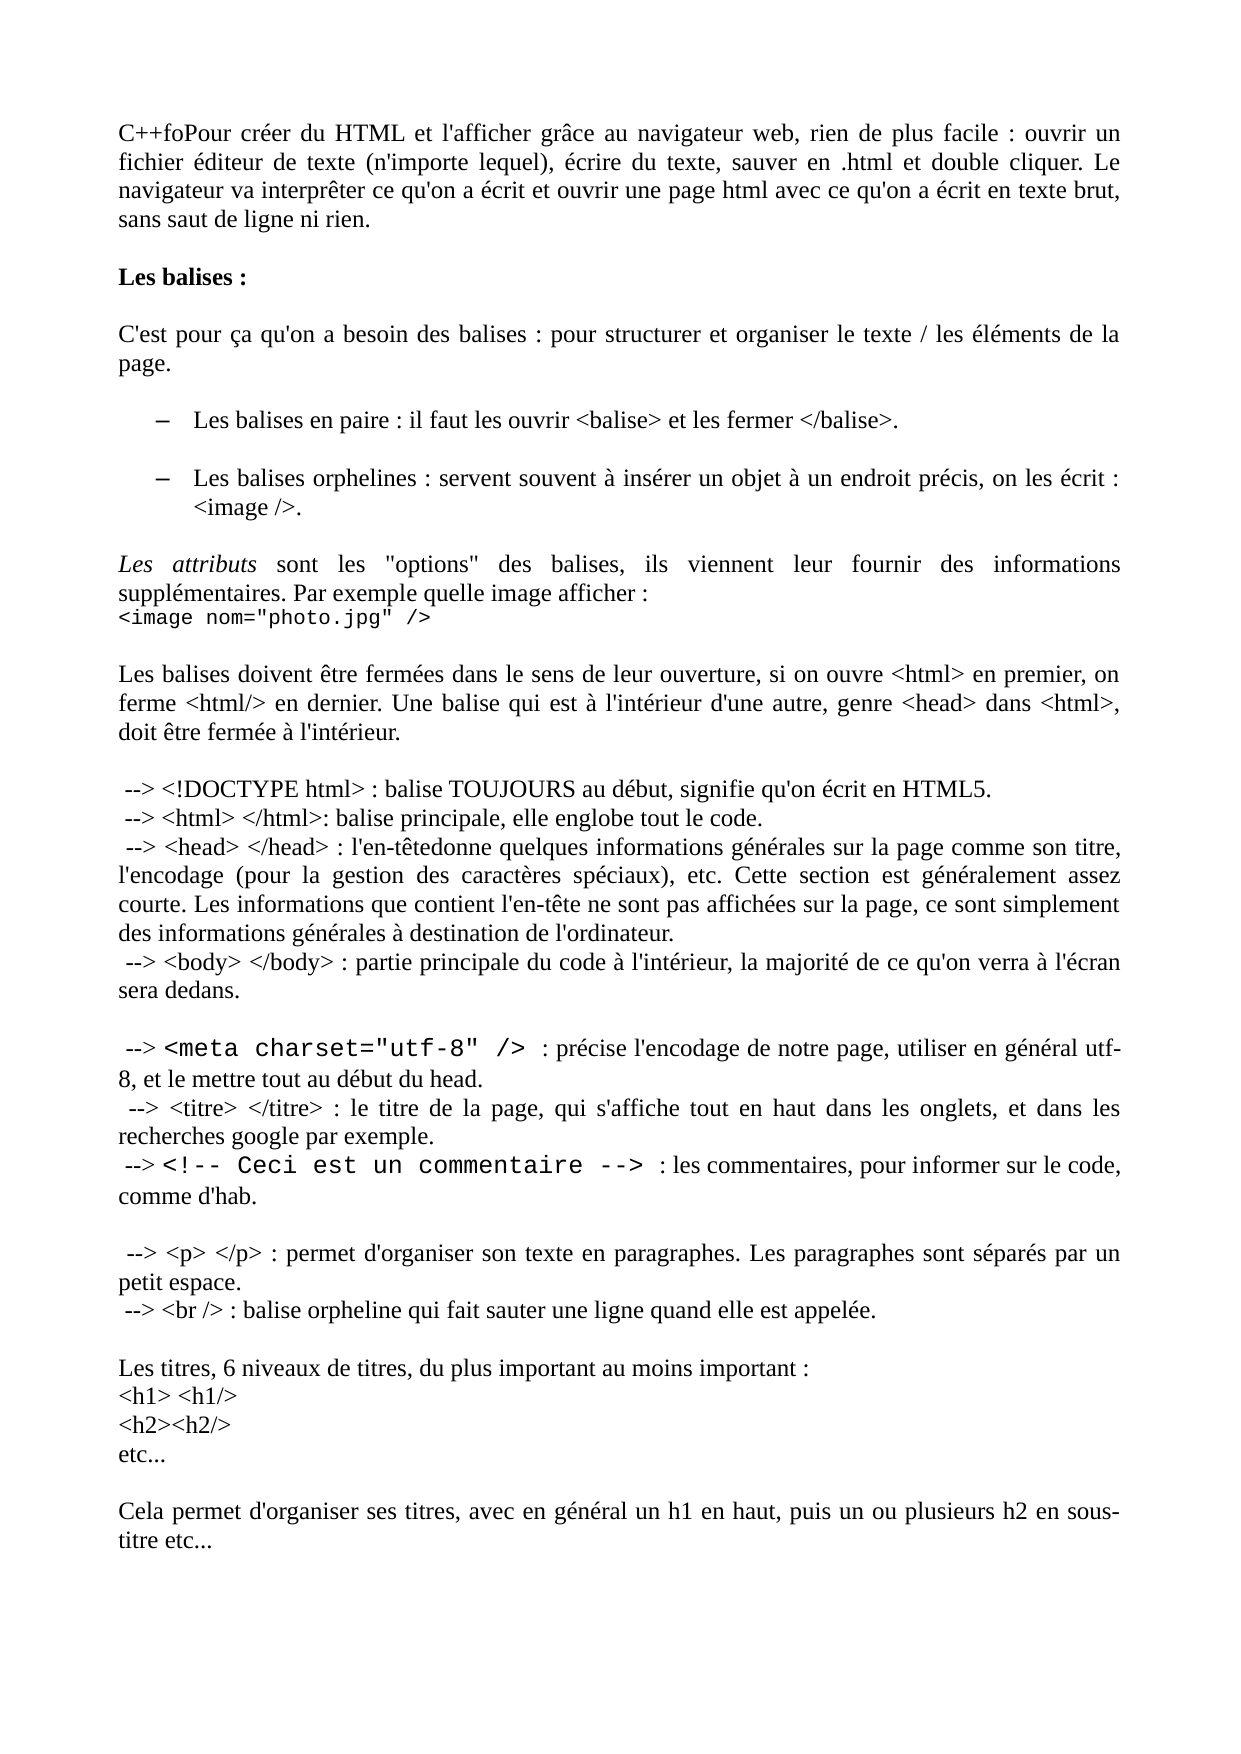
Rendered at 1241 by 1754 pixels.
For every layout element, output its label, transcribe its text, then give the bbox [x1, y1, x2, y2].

text --> <!DOCTYPE html> : balise TOUJOURS au début, signifie qu'on écrit en HTML5. [118, 774, 1122, 803]
text --> <html> </html>: balise principale, elle englobe tout le code. [118, 803, 1122, 832]
text <image nom="photo.jpg" /> [118, 607, 1122, 631]
text --> <br /> : balise orpheline qui fait sauter une ligne quand elle est appelée. [118, 1296, 1122, 1324]
text Les attributs sont les "options" des balises, ils viennent leur fournir des informations supplémentaires. Par exemple quelle image afficher : [118, 549, 1122, 607]
text --> <meta charset="utf-8" /> : précise l'encodage de notre page, utiliser en général utf-8, et le mettre tout au début du head. [118, 1033, 1122, 1093]
text --> <head> </head> : l'en-têtedonne quelques informations générales sur la page comme son titre, l'encodage (pour la gestion des caractères spéciaux), etc. Cette section est généralement assez courte. Les informations que contient l'en-tête ne sont pas affichées sur la page, ce sont simplement des informations générales à destination de l'ordinateur. [118, 832, 1122, 947]
text --> <!-- Ceci est un commentaire --> : les commentaires, pour informer sur le code, comme d'hab. [118, 1150, 1122, 1210]
text <h2><h2/> [118, 1410, 1122, 1439]
list Les balises orphelines : servent souvent à insérer un objet à un endroit précis, on les écrit : <image />. [156, 463, 1122, 521]
text Cela permet d'organiser ses titres, avec en général un h1 en haut, puis un ou plusieurs h2 en sous-titre etc... [118, 1496, 1122, 1553]
text --> <titre> </titre> : le titre de la page, qui s'affiche tout en haut dans les onglets, et dans les recherches google par exemple. [118, 1093, 1122, 1150]
text Les balises : [118, 262, 1122, 291]
text <h1> <h1/> [118, 1381, 1122, 1410]
text etc... [118, 1439, 1122, 1468]
list Les balises en paire : il faut les ouvrir <balise> et les fermer </balise>. [156, 406, 1122, 434]
text C++foPour créer du HTML et l'afficher grâce au navigateur web, rien de plus facile : ouvrir un fichier éditeur de texte (n'importe lequel), écrire du texte, sauver en .html et double cliquer. Le navigateur va interprêter ce qu'on a écrit et ouvrir une page html avec ce qu'on a écrit en texte brut, sans saut de ligne ni rien. [118, 118, 1122, 233]
text --> <p> </p> : permet d'organiser son texte en paragraphes. Les paragraphes sont séparés par un petit espace. [118, 1238, 1122, 1296]
text --> <body> </body> : partie principale du code à l'intérieur, la majorité de ce qu'on verra à l'écran sera dedans. [118, 947, 1122, 1004]
text Les balises doivent être fermées dans le sens de leur ouverture, si on ouvre <html> en premier, on ferme <html/> en dernier. Une balise qui est à l'intérieur d'une autre, genre <head> dans <html>, doit être fermée à l'intérieur. [118, 659, 1122, 746]
text C'est pour ça qu'on a besoin des balises : pour structurer et organiser le texte / les éléments de la page. [118, 319, 1122, 377]
text Les titres, 6 niveaux de titres, du plus important au moins important : [118, 1353, 1122, 1381]
